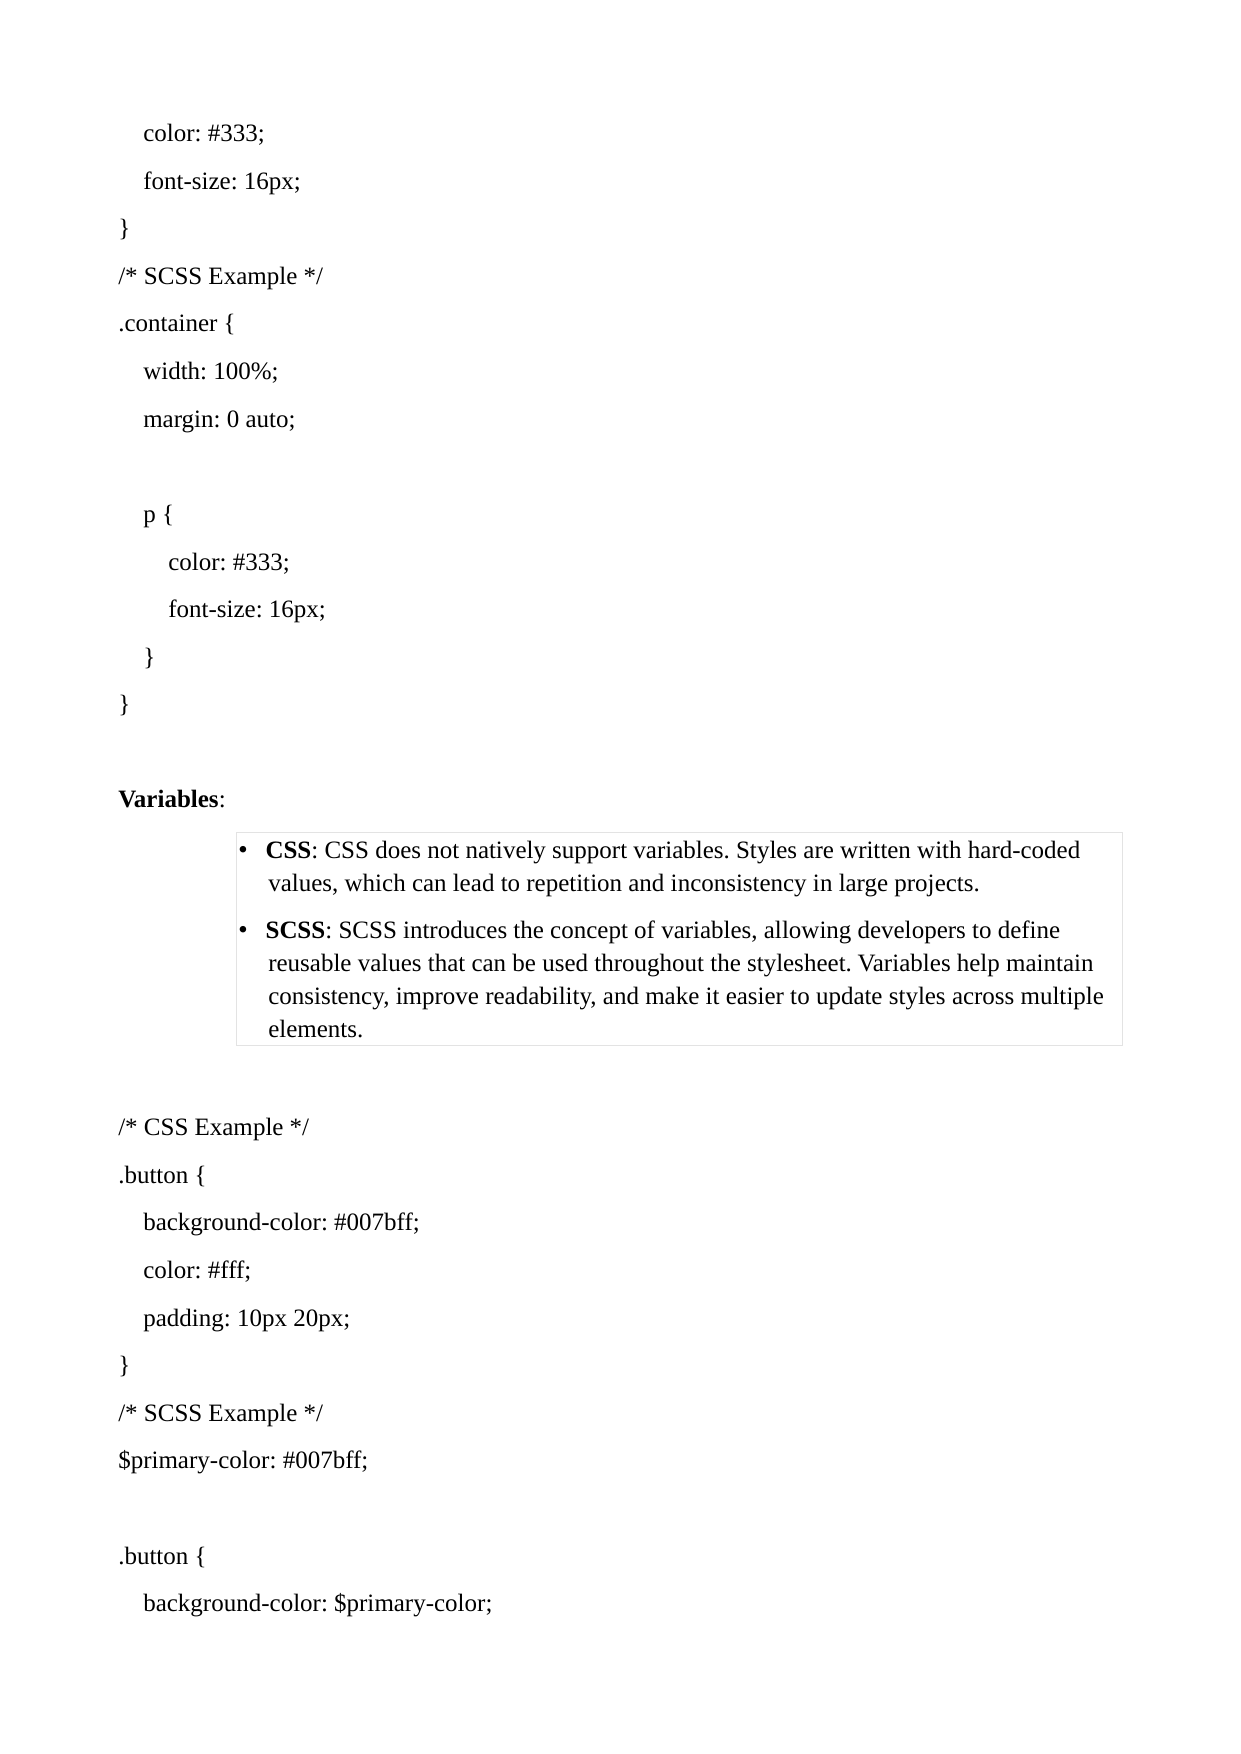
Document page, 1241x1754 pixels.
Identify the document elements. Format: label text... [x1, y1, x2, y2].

text color: #333; [118, 118, 1122, 147]
text } [118, 689, 1122, 718]
text width: 100%; [118, 356, 1122, 385]
text /* CSS Example */ [118, 1112, 1122, 1141]
text .button { [118, 1160, 1122, 1189]
text .container { [118, 308, 1122, 337]
text color: #333; [118, 547, 1122, 575]
text .button { [118, 1541, 1122, 1569]
text background-color: $primary-color; [118, 1588, 1122, 1617]
text /* SCSS Example */ [118, 1398, 1122, 1427]
text font-size: 16px; [118, 594, 1122, 623]
text color: #fff; [118, 1255, 1122, 1284]
text margin: 0 auto; [118, 404, 1122, 432]
text font-size: 16px; [118, 166, 1122, 194]
text p { [118, 499, 1122, 528]
text } [118, 213, 1122, 242]
text padding: 10px 20px; [118, 1303, 1122, 1331]
text $primary-color: #007bff; [118, 1446, 1122, 1474]
text Variables: [118, 784, 1122, 813]
text } [118, 642, 1122, 671]
text background-color: #007bff; [118, 1207, 1122, 1236]
text } [118, 1350, 1122, 1379]
list CSS: CSS does not natively support variables. Styles are written with hard-coded values, which can lead to repetition and inconsistency in large projects. [237, 833, 1122, 897]
text /* SCSS Example */ [118, 261, 1122, 290]
list SCSS: SCSS introduces the concept of variables, allowing developers to define reusable values that can be used throughout the stylesheet. Variables help maintain consistency, improve readability, and make it easier to update styles across multiple elements. [237, 913, 1122, 1045]
